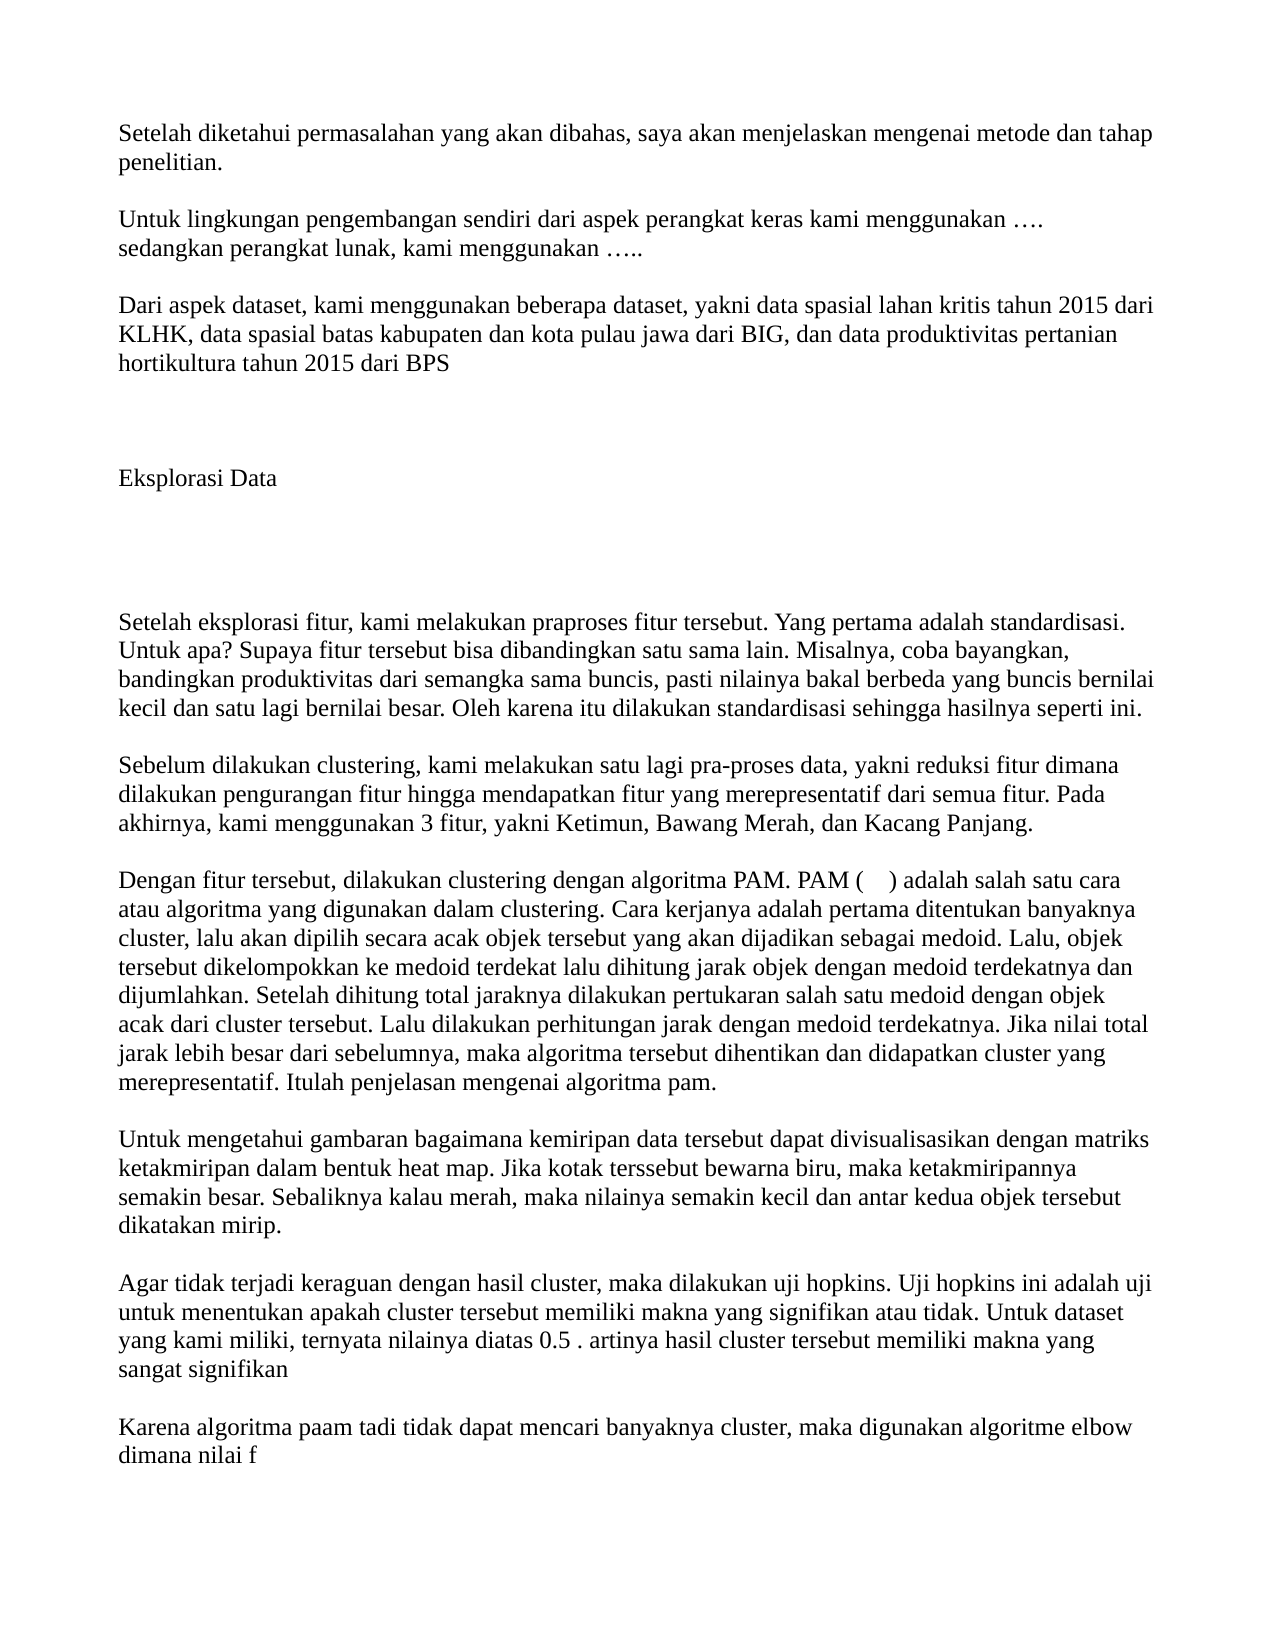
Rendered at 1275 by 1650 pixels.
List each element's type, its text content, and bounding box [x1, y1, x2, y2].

text Untuk mengetahui gambaran bagaimana kemiripan data tersebut dapat divisualisasikan dengan matriks ketakmiripan dalam bentuk heat map. Jika kotak terssebut bewarna biru, maka ketakmiripannya semakin besar. Sebaliknya kalau merah, maka nilainya semakin kecil dan antar kedua objek tersebut dikatakan mirip. [118, 1124, 1157, 1239]
text Sebelum dilakukan clustering, kami melakukan satu lagi pra-proses data, yakni reduksi fitur dimana dilakukan pengurangan fitur hingga mendapatkan fitur yang merepresentatif dari semua fitur. Pada akhirnya, kami menggunakan 3 fitur, yakni Ketimun, Bawang Merah, dan Kacang Panjang. [118, 751, 1157, 837]
text Karena algoritma paam tadi tidak dapat mencari banyaknya cluster, maka digunakan algoritme elbow dimana nilai f [118, 1412, 1157, 1469]
text Eksplorasi Data [118, 463, 1157, 492]
text Agar tidak terjadi keraguan dengan hasil cluster, maka dilakukan uji hopkins. Uji hopkins ini adalah uji untuk menentukan apakah cluster tersebut memiliki makna yang signifikan atau tidak. Untuk dataset yang kami miliki, ternyata nilainya diatas 0.5 . artinya hasil cluster tersebut memiliki makna yang sangat signifikan [118, 1268, 1157, 1383]
text Untuk lingkungan pengembangan sendiri dari aspek perangkat keras kami menggunakan …. [118, 204, 1157, 233]
text Setelah eksplorasi fitur, kami melakukan praproses fitur tersebut. Yang pertama adalah standardisasi. Untuk apa? Supaya fitur tersebut bisa dibandingkan satu sama lain. Misalnya, coba bayangkan, bandingkan produktivitas dari semangka sama buncis, pasti nilainya bakal berbeda yang buncis bernilai kecil dan satu lagi bernilai besar. Oleh karena itu dilakukan standardisasi sehingga hasilnya seperti ini. [118, 607, 1157, 722]
text Setelah diketahui permasalahan yang akan dibahas, saya akan menjelaskan mengenai metode dan tahap penelitian. [118, 118, 1157, 176]
text Dari aspek dataset, kami menggunakan beberapa dataset, yakni data spasial lahan kritis tahun 2015 dari KLHK, data spasial batas kabupaten dan kota pulau jawa dari BIG, dan data produktivitas pertanian hortikultura tahun 2015 dari BPS [118, 291, 1157, 377]
text sedangkan perangkat lunak, kami menggunakan ….. [118, 233, 1157, 262]
text Dengan fitur tersebut, dilakukan clustering dengan algoritma PAM. PAM ( ) adalah salah satu cara atau algoritma yang digunakan dalam clustering. Cara kerjanya adalah pertama ditentukan banyaknya cluster, lalu akan dipilih secara acak objek tersebut yang akan dijadikan sebagai medoid. Lalu, objek tersebut dikelompokkan ke medoid terdekat lalu dihitung jarak objek dengan medoid terdekatnya dan dijumlahkan. Setelah dihitung total jaraknya dilakukan pertukaran salah satu medoid dengan objek acak dari cluster tersebut. Lalu dilakukan perhitungan jarak dengan medoid terdekatnya. Jika nilai total jarak lebih besar dari sebelumnya, maka algoritma tersebut dihentikan dan didapatkan cluster yang merepresentatif. Itulah penjelasan mengenai algoritma pam. [118, 866, 1157, 1096]
